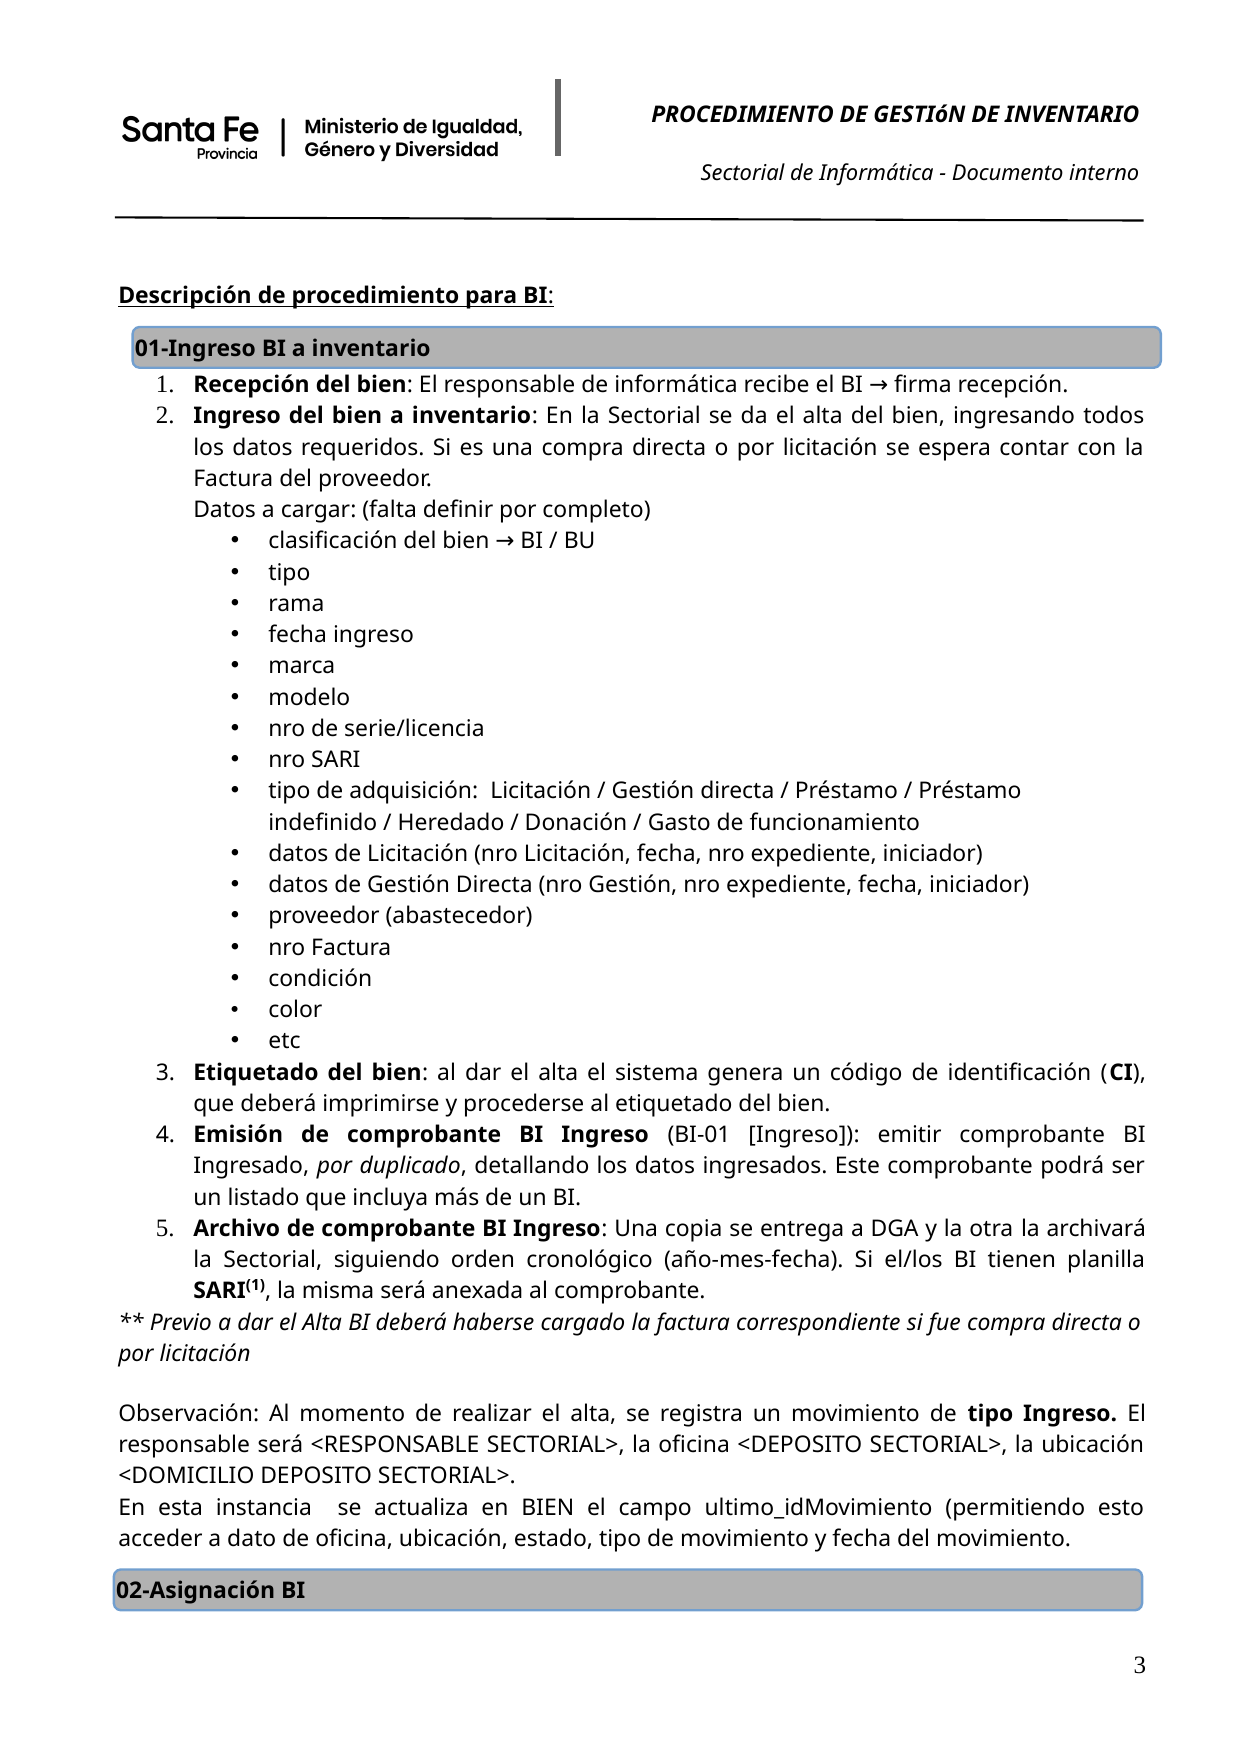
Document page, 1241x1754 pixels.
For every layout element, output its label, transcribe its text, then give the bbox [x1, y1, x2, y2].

list Recepción del bien: El responsable de informática recibe el BI → firma recepción. [156, 369, 1146, 399]
list datos de Licitación (nro Licitación, fecha, nro expediente, iniciador) [231, 837, 1146, 868]
list etc [231, 1024, 1146, 1056]
text Observación: Al momento de realizar el alta, se registra un movimiento de tipo Ingreso. El responsable será <RESPONSABLE SECTORIAL>, la oficina <DEPOSITO SECTORIAL>, la ubicación <DOMICILIO DEPOSITO SECTORIAL>. [118, 1397, 1146, 1491]
text En esta instancia se actualiza en BIEN el campo ultimo_idMovimiento (permitiendo esto acceder a dato de oficina, ubicación, estado, tipo de movimiento y fecha del movimiento. [118, 1491, 1146, 1553]
picture [102, 100, 550, 170]
list tipo de adquisición: Licitación / Gestión directa / Préstamo / Préstamo indefinido / Heredado / Donación / Gasto de funcionamiento [231, 774, 1146, 837]
list color [231, 993, 1146, 1024]
list nro Factura [231, 931, 1146, 962]
list tipo [231, 556, 1146, 587]
list rama [231, 587, 1146, 618]
list proveedor (abastecedor) [231, 899, 1146, 931]
list clasificación del bien → BI / BU [231, 524, 1146, 556]
list fecha ingreso [231, 618, 1146, 649]
list nro de serie/licencia [231, 712, 1146, 743]
list nro SARI [231, 743, 1146, 774]
text ** Previo a dar el Alta BI deberá haberse cargado la factura correspondiente si fue compra directa o por licitación [118, 1306, 1146, 1368]
list Ingreso del bien a inventario: En la Sectorial se da el alta del bien, ingresando todos los datos requeridos. Si es una compra directa o por licitación se espera contar con la Factura del proveedor. [156, 399, 1146, 493]
list marca [231, 649, 1146, 681]
list datos de Gestión Directa (nro Gestión, nro expediente, fecha, iniciador) [231, 868, 1146, 899]
list Datos a cargar: (falta definir por completo) [156, 493, 1146, 524]
list Archivo de comprobante BI Ingreso: Una copia se entrega a DGA y la otra la archivará la Sectorial, siguiendo orden cronológico (año-mes-fecha). Si el/los BI tienen planilla SARI(1), la misma será anexada al comprobante. [156, 1212, 1146, 1306]
text Descripción de procedimiento para BI: [118, 279, 1146, 311]
list Emisión de comprobante BI Ingreso (BI-01 [Ingreso]): emitir comprobante BI Ingresado, por duplicado, detallando los datos ingresados. Este comprobante podrá ser un listado que incluya más de un BI. [156, 1118, 1146, 1212]
list condición [231, 962, 1146, 993]
list Etiquetado del bien: al dar el alta el sistema genera un código de identificación (CI), que deberá imprimirse y procederse al etiquetado del bien. [156, 1056, 1146, 1118]
list modelo [231, 681, 1146, 712]
